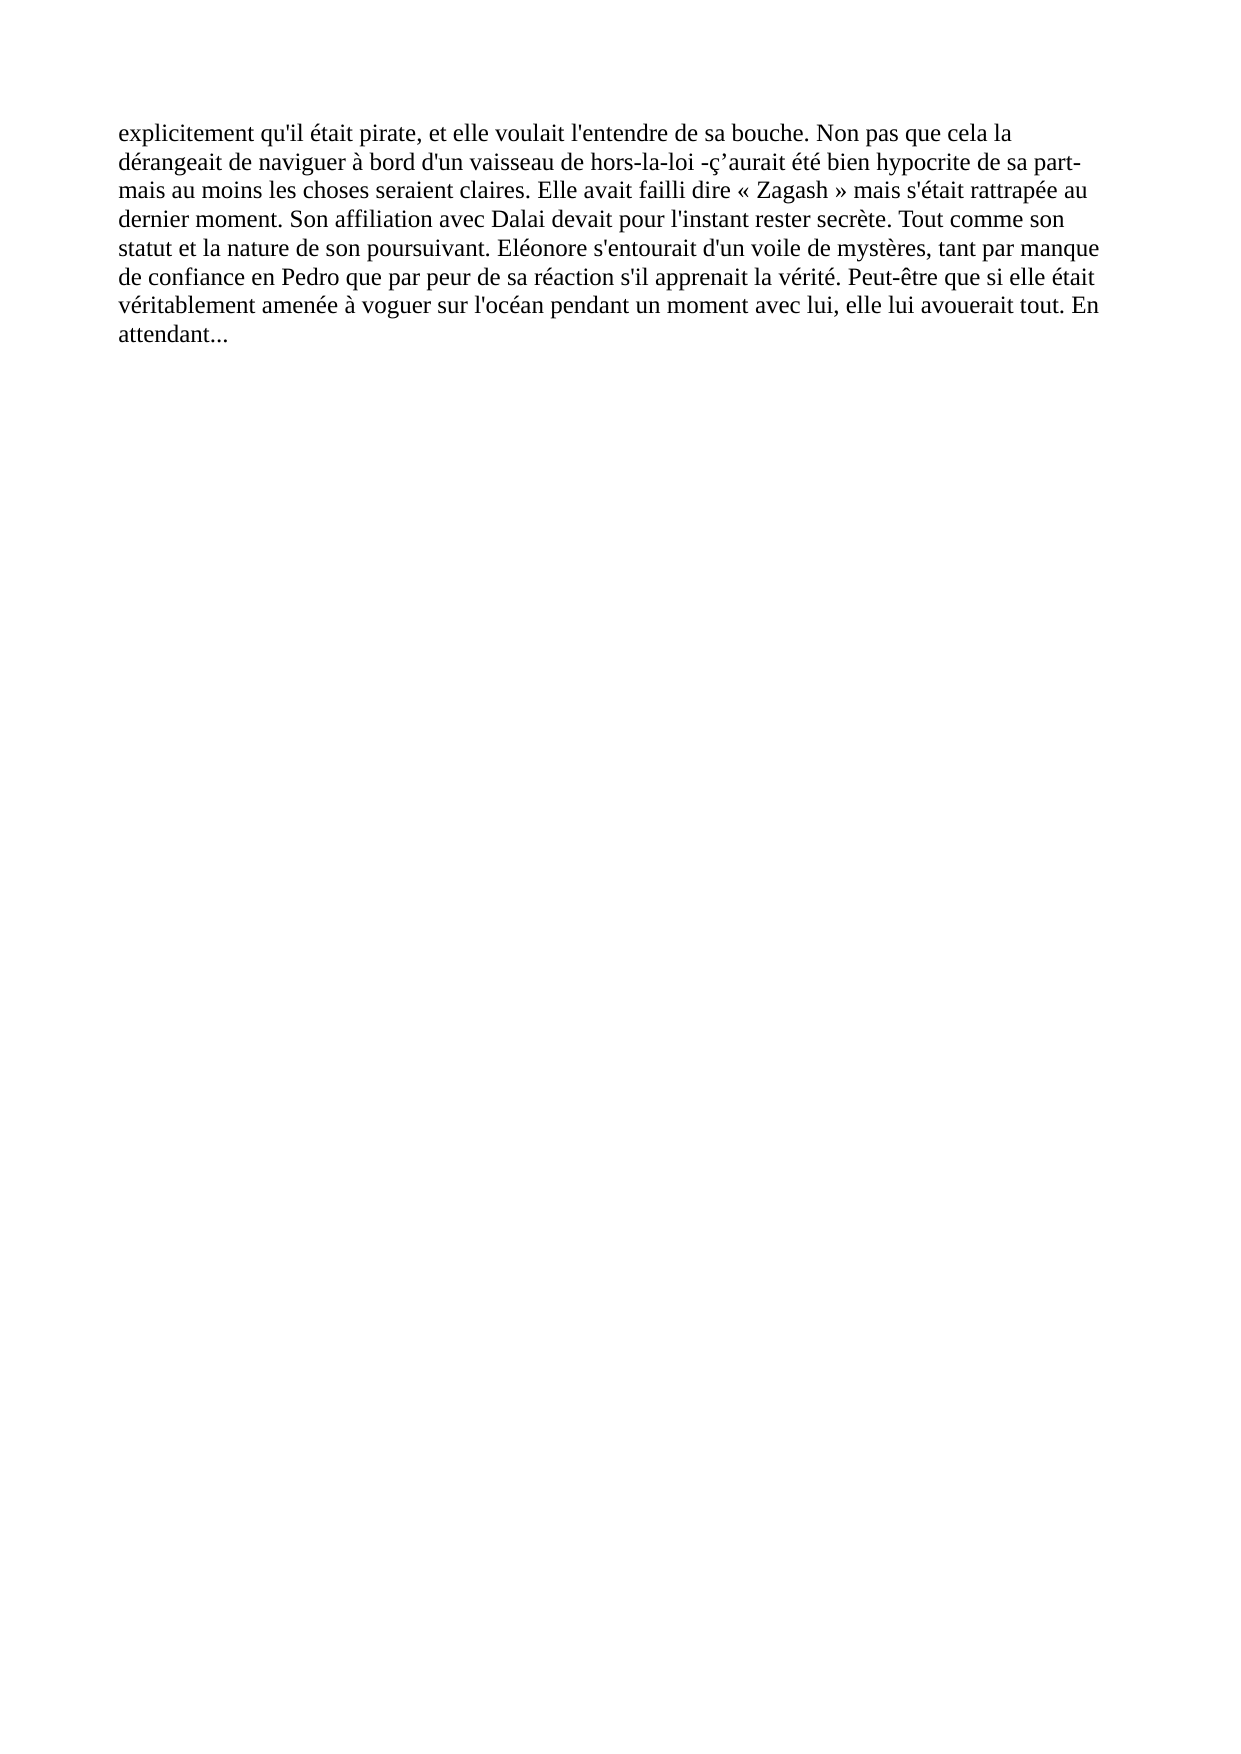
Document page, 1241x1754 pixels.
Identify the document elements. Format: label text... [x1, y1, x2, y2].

text explicitement qu'il était pirate, et elle voulait l'entendre de sa bouche. Non pas que cela la dérangeait de naviguer à bord d'un vaisseau de hors-la-loi -ç’aurait été bien hypocrite de sa part- mais au moins les choses seraient claires. Elle avait failli dire « Zagash » mais s'était rattrapée au dernier moment. Son affiliation avec Dalai devait pour l'instant rester secrète. Tout comme son statut et la nature de son poursuivant. Eléonore s'entourait d'un voile de mystères, tant par manque de confiance en Pedro que par peur de sa réaction s'il apprenait la vérité. Peut-être que si elle était véritablement amenée à voguer sur l'océan pendant un moment avec lui, elle lui avouerait tout. En attendant... [118, 118, 1122, 348]
